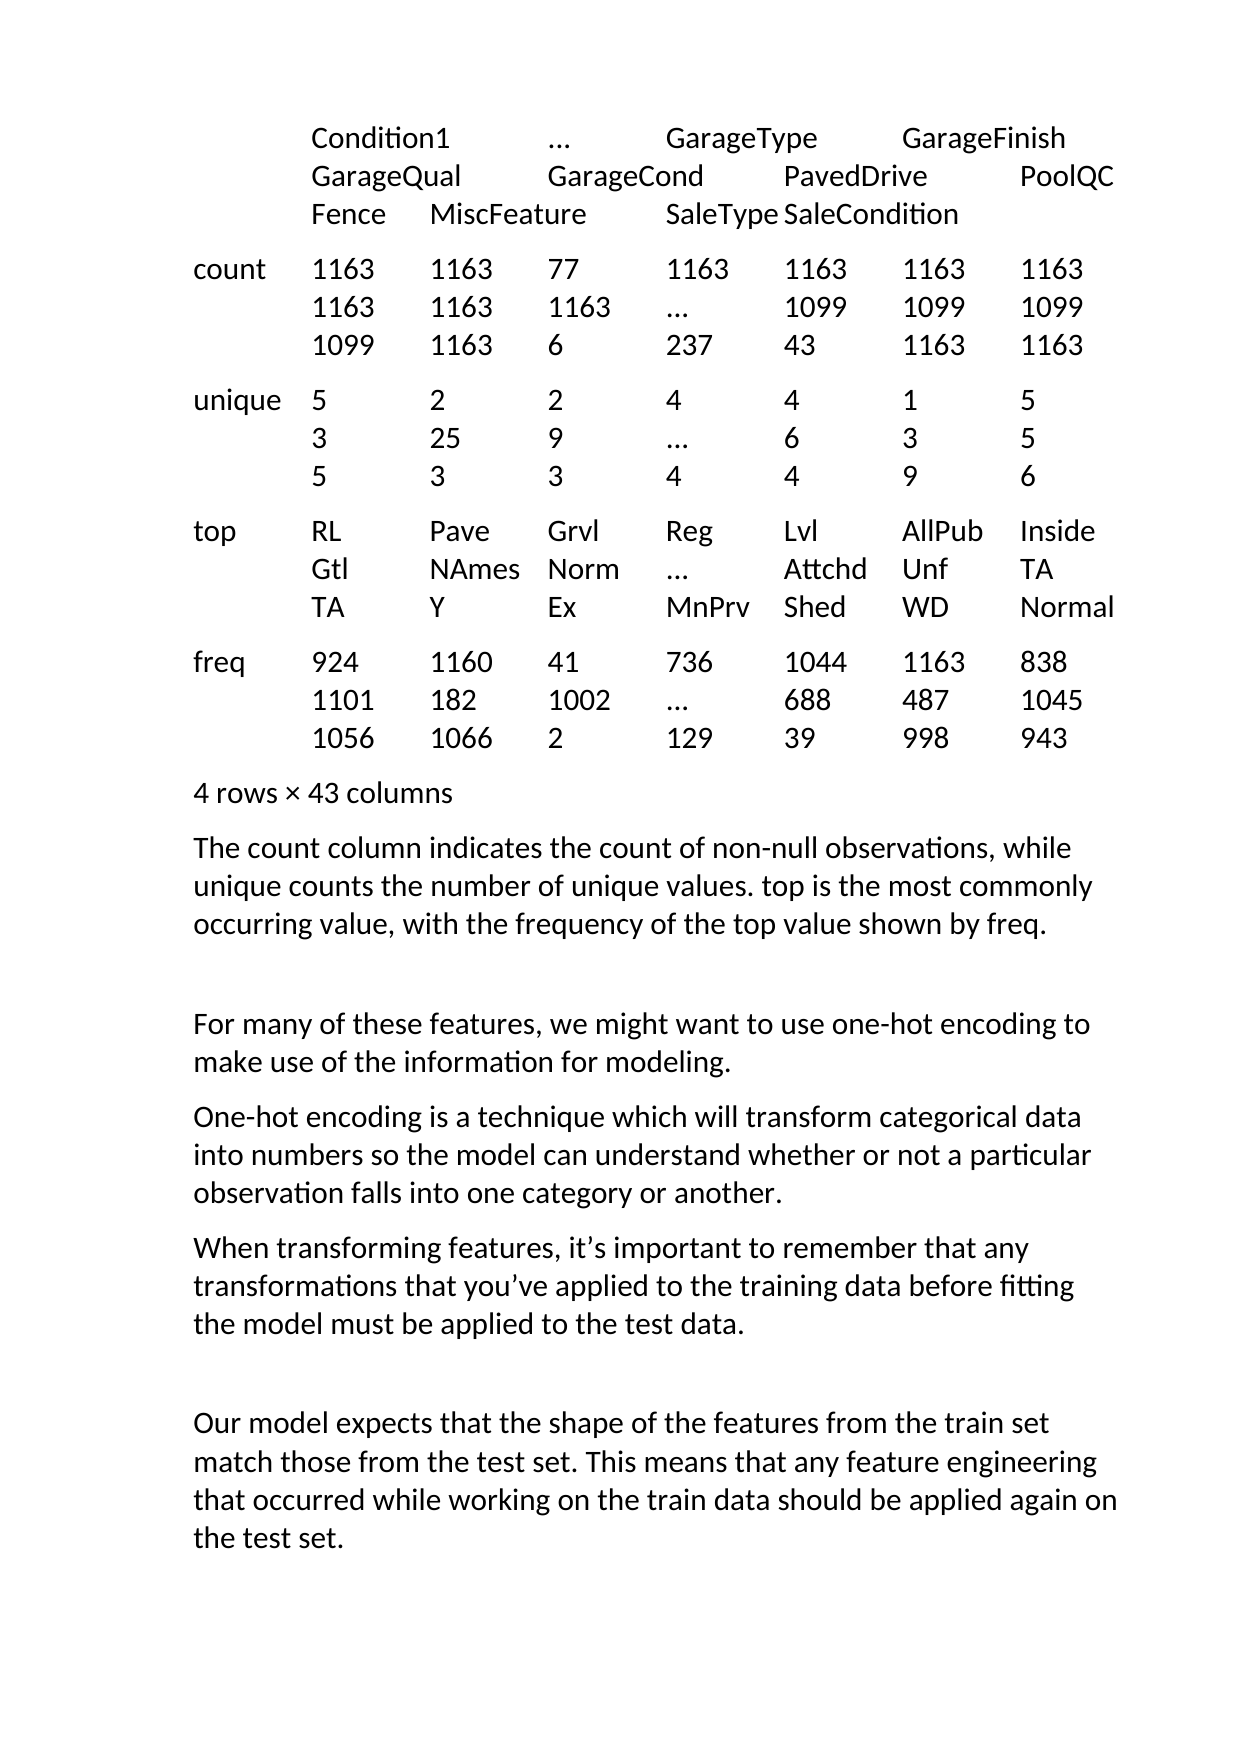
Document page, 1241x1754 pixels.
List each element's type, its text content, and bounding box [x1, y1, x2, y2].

text 4 rows × 43 columns [193, 773, 1122, 811]
text The count column indicates the count of non-null observations, while unique counts the number of unique values. top is the most commonly occurring value, with the frequency of the top value shown by freq. [193, 828, 1122, 942]
text When transforming features, it’s important to remember that any transformations that you’ve applied to the training data before fitting the model must be applied to the test data. [193, 1228, 1122, 1342]
text Condition1 ... GarageType GarageFinish GarageQual GarageCond PavedDrive PoolQC Fence MiscFeature SaleType SaleCondition [193, 118, 1122, 232]
text top RL Pave Grvl Reg Lvl AllPub Inside Gtl NAmes Norm ... Attchd Unf TA TA Y Ex MnPrv Shed WD Normal [193, 511, 1122, 626]
text For many of these features, we might want to use one-hot encoding to make use of the information for modeling. [193, 1004, 1122, 1080]
text One-hot encoding is a technique which will transform categorical data into numbers so the model can understand whether or not a particular observation falls into one category or another. [193, 1097, 1122, 1211]
text Our model expects that the shape of the features from the train set match those from the test set. This means that any feature engineering that occurred while working on the train data should be applied again on the test set. [193, 1403, 1122, 1556]
text freq 924 1160 41 736 1044 1163 838 1101 182 1002 ... 688 487 1045 1056 1066 2 129 39 998 943 [193, 642, 1122, 757]
text count 1163 1163 77 1163 1163 1163 1163 1163 1163 1163 ... 1099 1099 1099 1099 1163 6 237 43 1163 1163 [193, 249, 1122, 363]
text unique 5 2 2 4 4 1 5 3 25 9 ... 6 3 5 5 3 3 4 4 9 6 [193, 380, 1122, 494]
